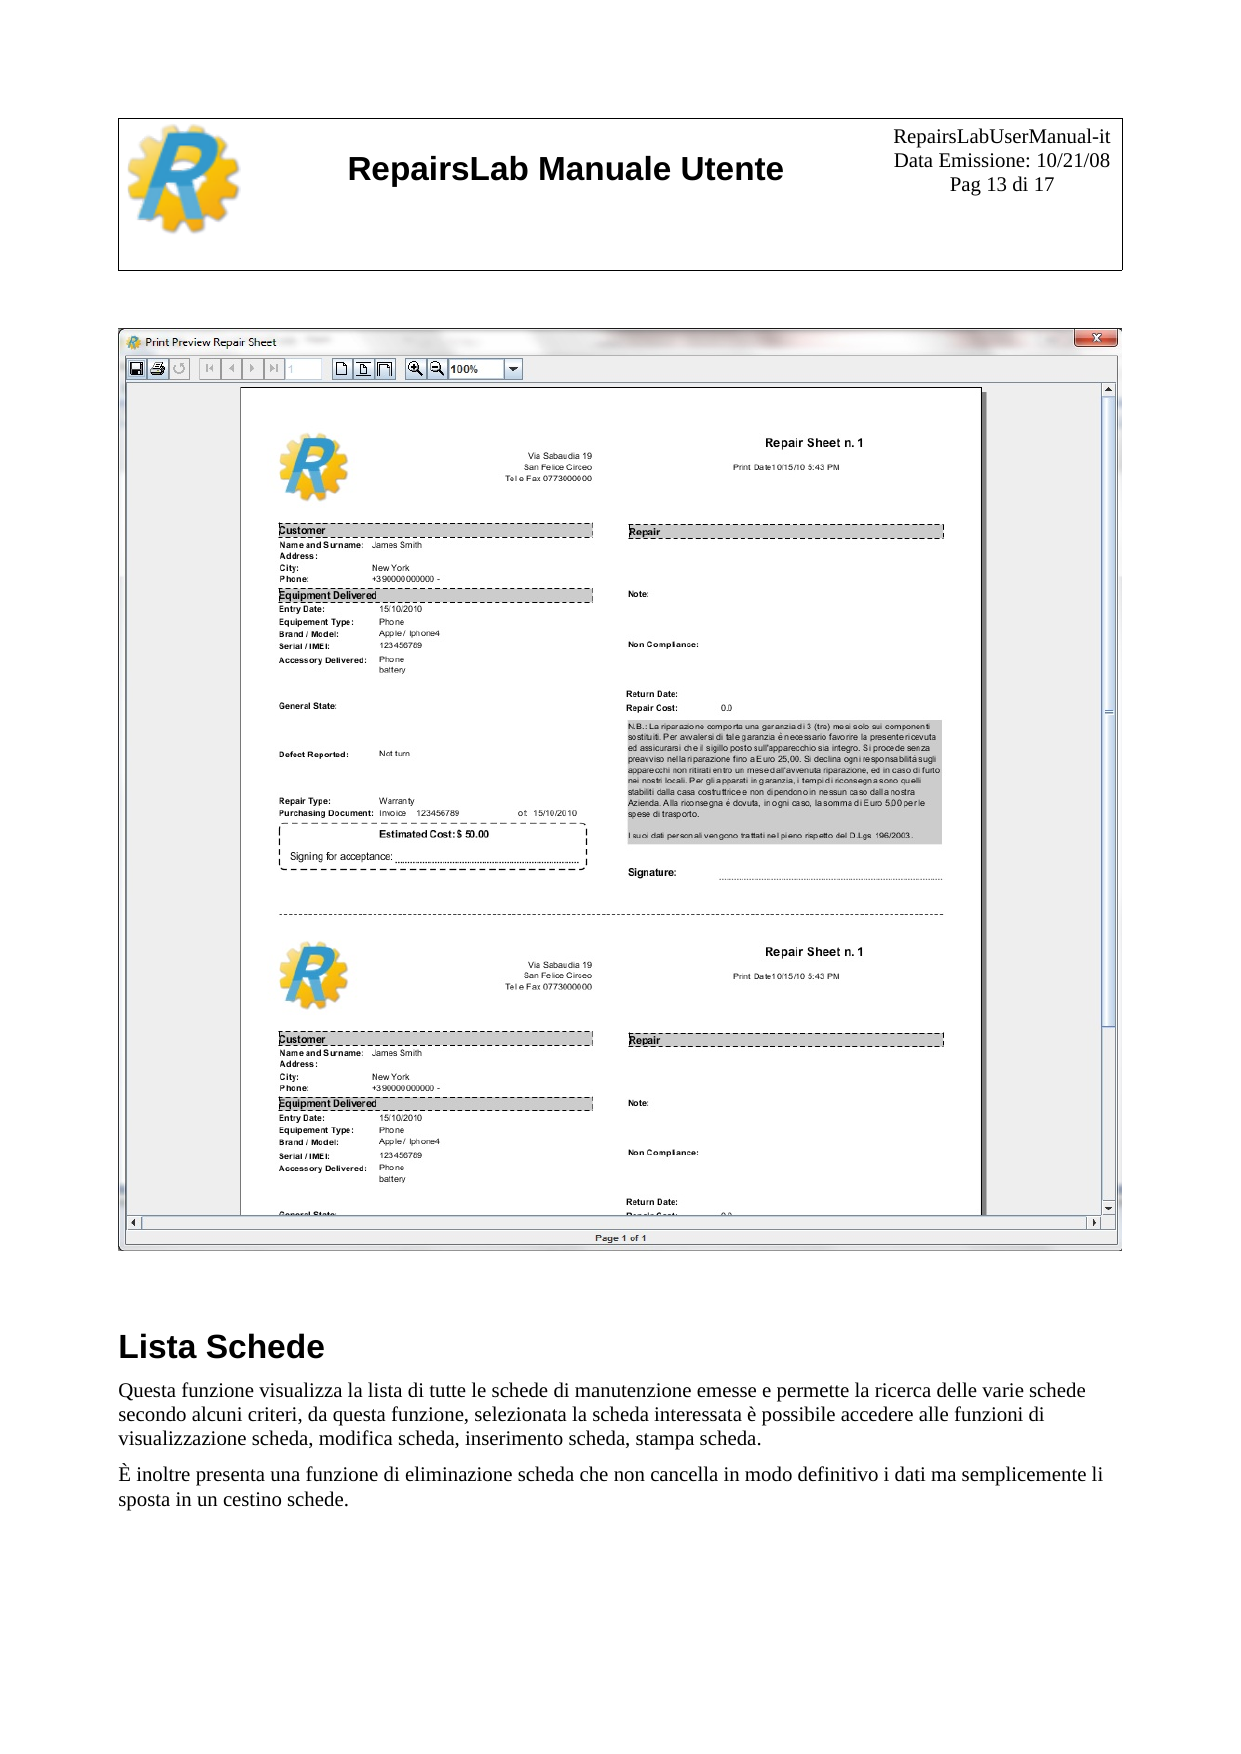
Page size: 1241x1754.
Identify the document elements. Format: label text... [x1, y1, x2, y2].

picture [118, 328, 1122, 1251]
text Questa funzione visualizza la lista di tutte le schede di manutenzione emesse e permette la ricerca delle varie schede secondo alcuni criteri, da questa funzione, selezionata la scheda interessata è possibile accedere alle funzioni di visualizzazione scheda, modifica scheda, inserimento scheda, stampa scheda. [118, 1378, 1122, 1450]
subtitle Lista Schede [118, 1327, 1122, 1365]
picture [127, 123, 241, 236]
text È inoltre presenta una funzione di eliminazione scheda che non cancella in modo definitivo i dati ma semplicemente li sposta in un cestino schede. [118, 1462, 1122, 1511]
